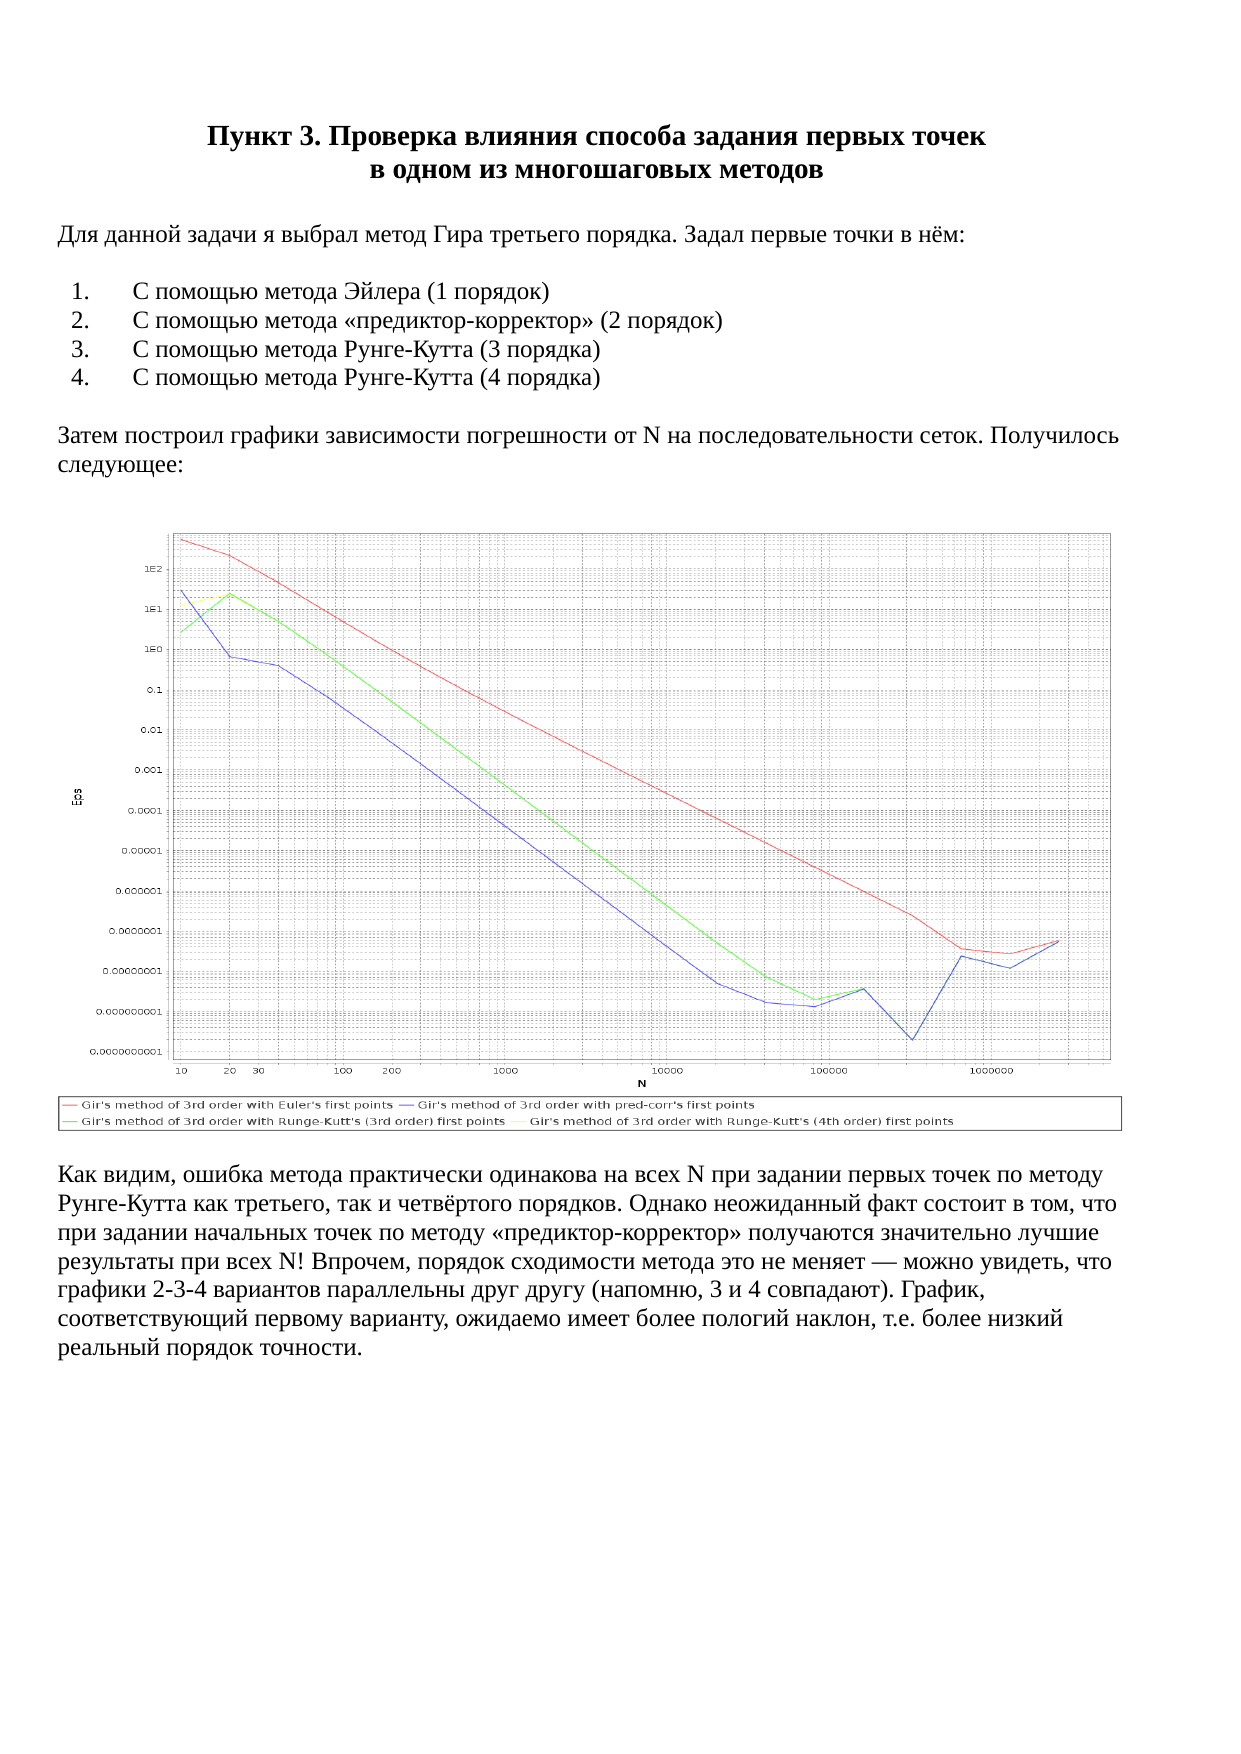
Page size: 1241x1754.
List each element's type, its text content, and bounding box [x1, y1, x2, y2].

text Для данной задачи я выбрал метод Гира третьего порядка. Задал первые точки в нём: [57, 219, 1122, 247]
list С помощью метода Рунге-Кутта (3 порядка) [57, 334, 1122, 362]
list С помощью метода Эйлера (1 порядок) [57, 276, 1122, 305]
text Затем построил графики зависимости погрешности от N на последовательности сеток. Получилось следующее: [57, 420, 1122, 477]
text в одном из многошаговых методов [57, 152, 1122, 185]
text Пункт 3. Проверка влияния способа задания первых точек [57, 118, 1122, 152]
picture [57, 506, 1123, 1131]
list С помощью метода «предиктор-корректор» (2 порядок) [57, 305, 1122, 334]
list С помощью метода Рунге-Кутта (4 порядка) [57, 362, 1122, 391]
text Как видим, ошибка метода практически одинакова на всех N при задании первых точек по методу Рунге-Кутта как третьего, так и четвёртого порядков. Однако неожиданный факт состоит в том, что при задании начальных точек по методу «предиктор-корректор» получаются значительно лучшие результаты при всех N! Впрочем, порядок сходимости метода это не меняет — можно увидеть, что графики 2-3-4 вариантов параллельны друг другу (напомню, 3 и 4 совпадают). График, соответствующий первому варианту, ожидаемо имеет более пологий наклон, т.е. более низкий реальный порядок точности. [57, 1159, 1122, 1361]
